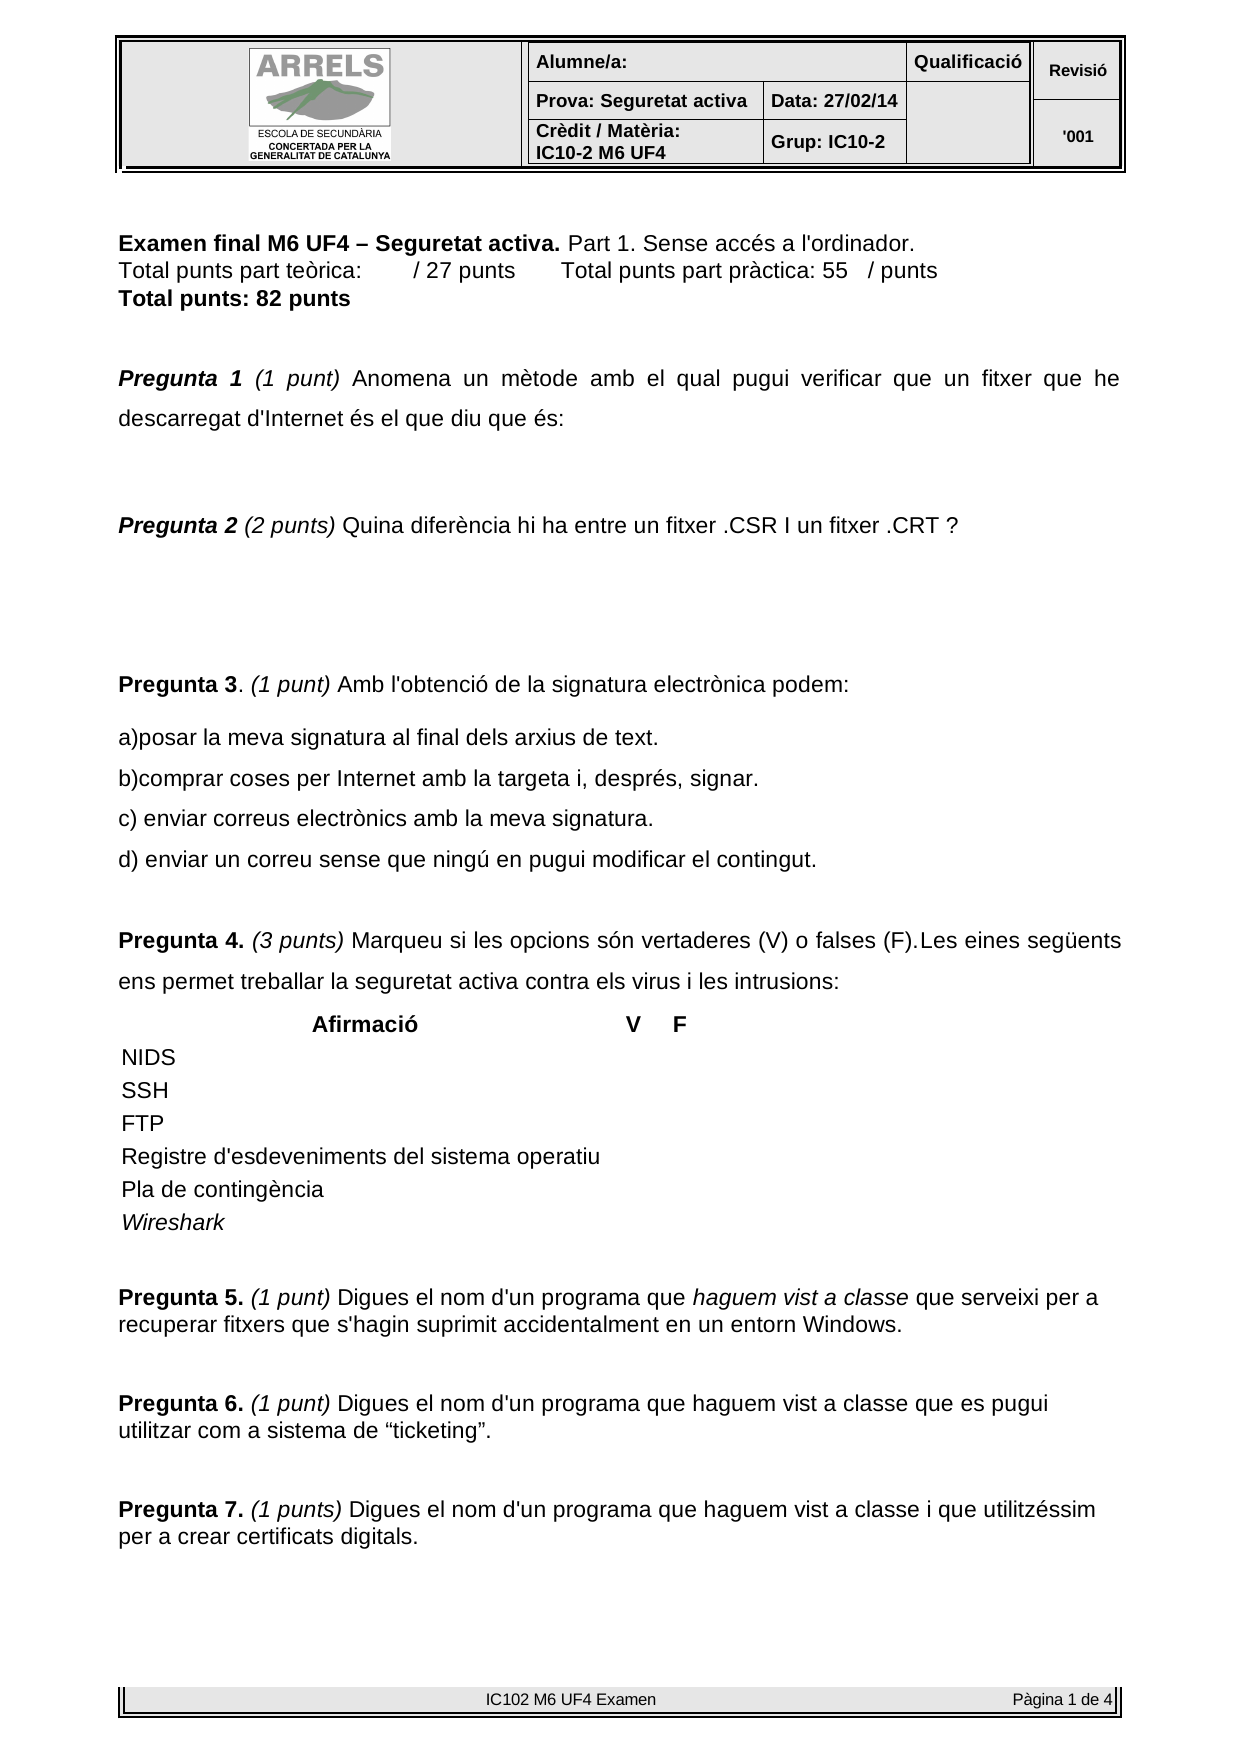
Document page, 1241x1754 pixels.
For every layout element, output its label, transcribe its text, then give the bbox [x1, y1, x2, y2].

table_cell Pla de contingència [118, 1173, 611, 1205]
table_cell [655, 1074, 704, 1107]
text Pregunta 5. (1 punt) Digues el nom d'un programa que haguem vist a classe que serveixi per a recuperar fitxers que s'hagin suprimit accidentalment en un entorn Windows. [118, 1283, 1122, 1337]
table_cell Registre d'esdeveniments del sistema operatiu [118, 1140, 611, 1172]
table_cell [611, 1205, 655, 1238]
table_cell [655, 1140, 704, 1172]
table_header V [611, 1008, 655, 1041]
table_cell Wireshark [118, 1205, 611, 1238]
table_cell [655, 1107, 704, 1139]
table_header F [655, 1008, 704, 1041]
text Pregunta 2 (2 punts) Quina diferència hi ha entre un fitxer .CSR I un fitxer .CRT ? [118, 511, 1122, 538]
text d) enviar un correu sense que ningú en pugui modificar el contingut. [118, 845, 1122, 872]
table_cell SSH [118, 1074, 611, 1107]
text a)posar la meva signatura al final dels arxius de text. [118, 723, 1122, 751]
table_cell [611, 1140, 655, 1172]
table_cell NIDS [118, 1041, 611, 1074]
table_cell [611, 1041, 655, 1074]
text Pregunta 7. (1 punts) Digues el nom d'un programa que haguem vist a classe i que utilitzéssim per a crear certificats digitals. [118, 1496, 1122, 1550]
table_cell [655, 1173, 704, 1205]
table_header Afirmació [118, 1008, 611, 1041]
table_cell [655, 1205, 704, 1238]
text Pregunta 6. (1 punt) Digues el nom d'un programa que haguem vist a classe que es pugui utilitzar com a sistema de “ticketing”. [118, 1389, 1122, 1443]
text Pregunta 4. (3 punts) Marqueu si les opcions són vertaderes (V) o falses (F).Les eines següents ens permet treballar la seguretat activa contra els virus i les intrusions: [118, 927, 1122, 994]
text Pregunta 1 (1 punt) Anomena un mètode amb el qual pugui verificar que un fitxer que he descarregat d'Internet és el que diu que és: [118, 323, 1122, 432]
text Pregunta 3. (1 punt) Amb l'obtenció de la signatura electrònica podem: [118, 670, 1122, 697]
text Examen final M6 UF4 – Seguretat activa. Part 1. Sense accés a l'ordinador. Total punts part teòrica: / 27 punts Total punts part pràctica: 55 / punts Total punts: 82 punts [118, 230, 1122, 311]
table_cell [611, 1074, 655, 1107]
table_cell [655, 1041, 704, 1074]
table_cell [611, 1107, 655, 1139]
text b)comprar coses per Internet amb la targeta i, després, signar. c) enviar correus electrònics amb la meva signatura. [118, 764, 1122, 832]
picture [248, 48, 391, 161]
table_cell [611, 1173, 655, 1205]
table_cell FTP [118, 1107, 611, 1139]
